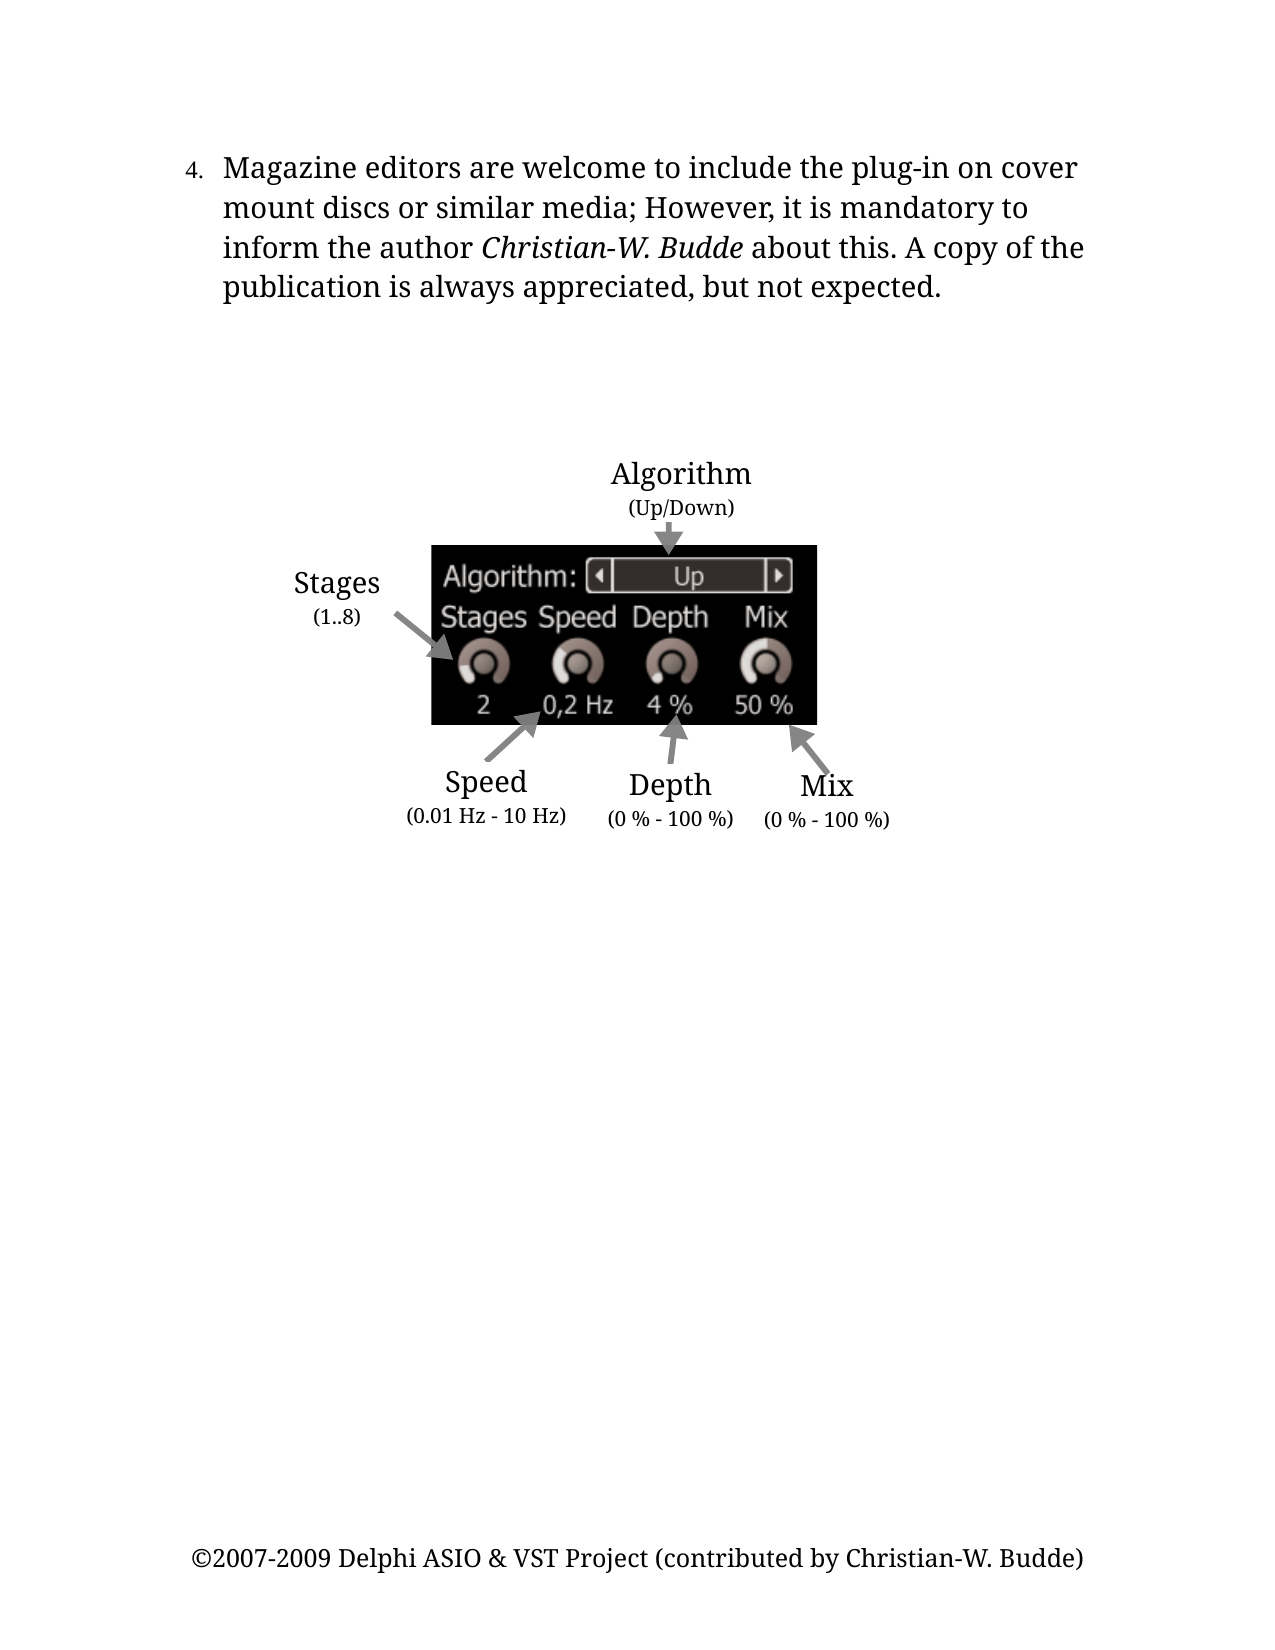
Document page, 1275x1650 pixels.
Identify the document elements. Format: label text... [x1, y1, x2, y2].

text Speed (0.01 Hz - 10 Hz) [396, 762, 576, 830]
text Depth (0 % - 100 %) [598, 764, 742, 832]
text Mix (0 % - 100 %) [755, 765, 898, 833]
list Magazine editors are welcome to include the plug-in on cover mount discs or similar media; However, it is mandatory to inform the author Christian-W. Budde about this. A copy of the publication is always appreciated, but not expected. [185, 148, 1127, 306]
text Stages (1..8) [286, 562, 388, 630]
picture [431, 545, 818, 725]
text Algorithm (Up/Down) [519, 454, 844, 522]
